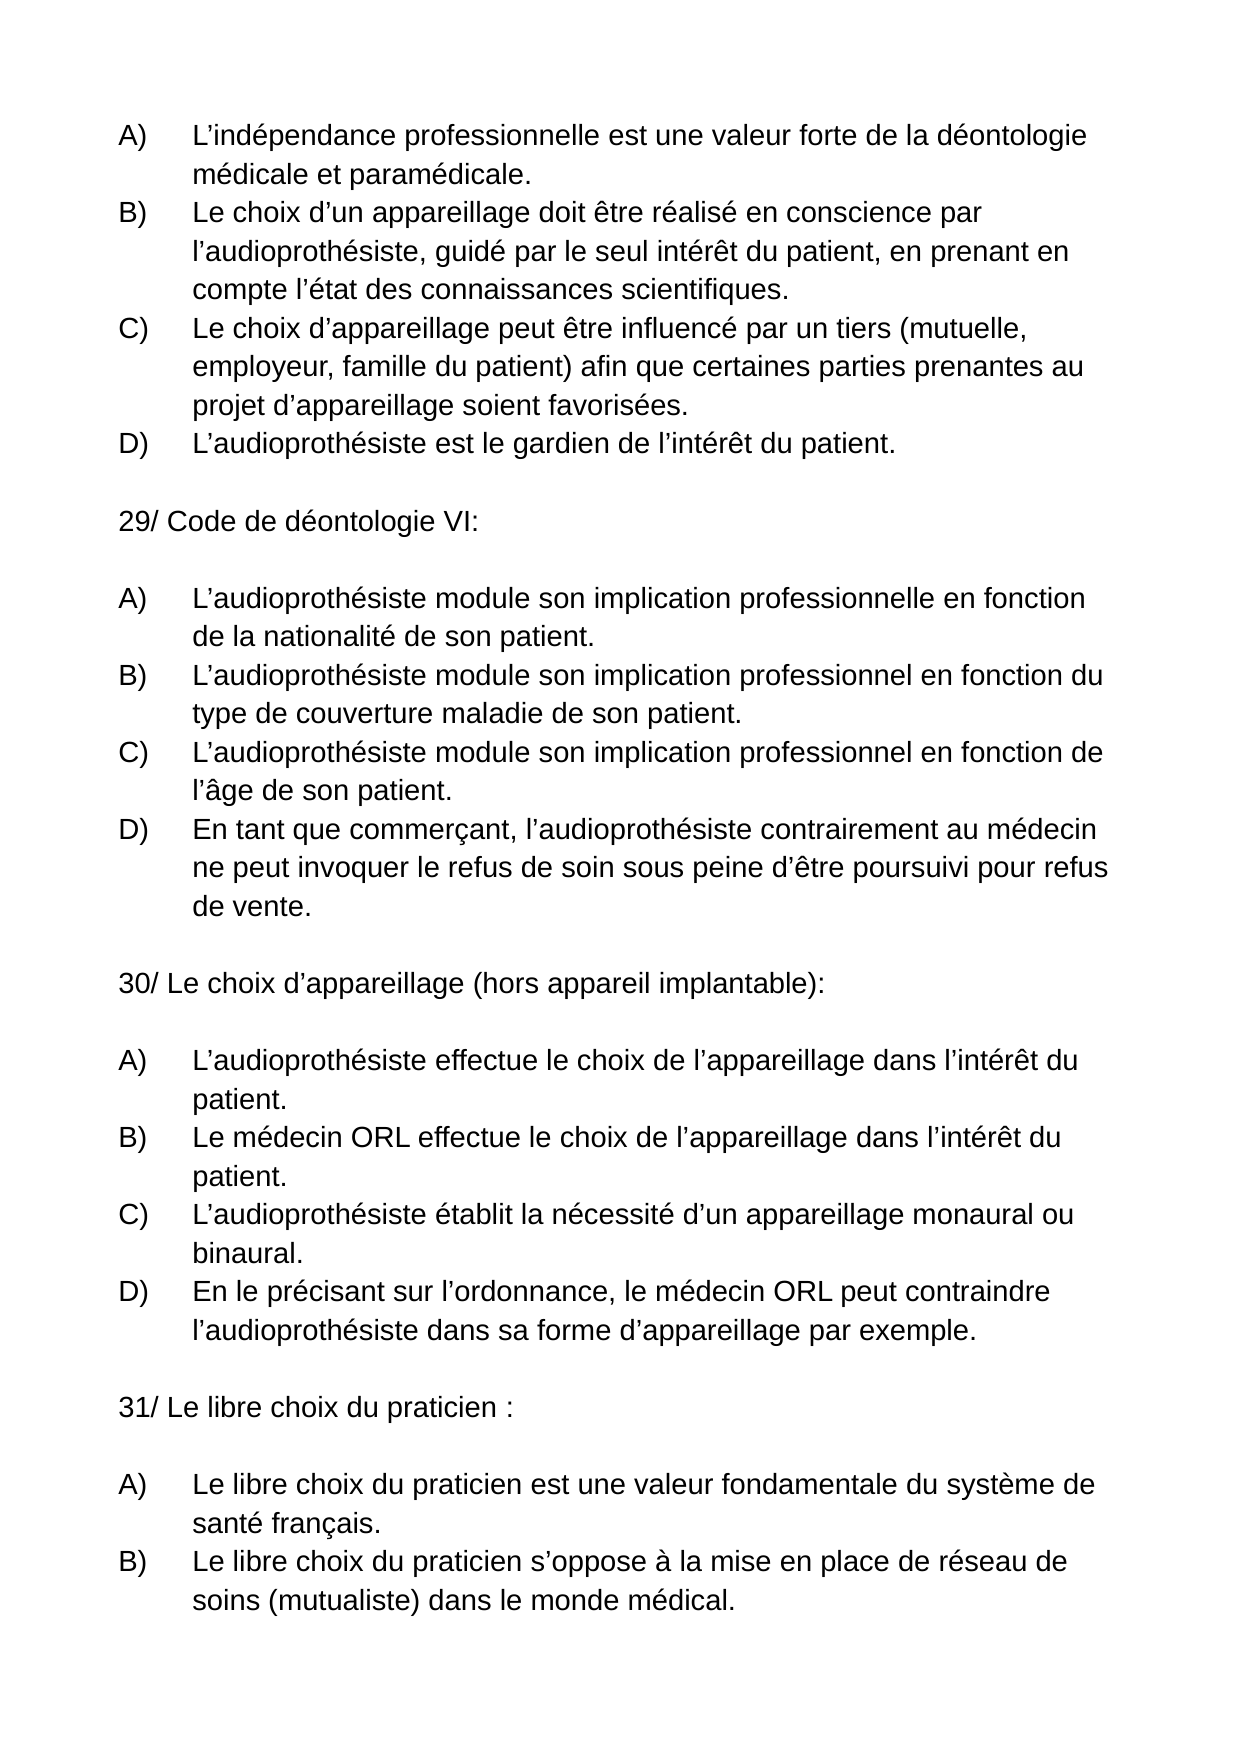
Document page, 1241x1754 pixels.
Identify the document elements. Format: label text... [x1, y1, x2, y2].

text C) L’audioprothésiste établit la nécessité d’un appareillage monaural ou binaural. [118, 1197, 1122, 1269]
text B) Le choix d’un appareillage doit être réalisé en conscience par l’audioprothésiste, guidé par le seul intérêt du patient, en prenant en compte l’état des connaissances scientifiques. [118, 195, 1122, 306]
text B) L’audioprothésiste module son implication professionnel en fonction du type de couverture maladie de son patient. [118, 658, 1122, 730]
text B) Le libre choix du praticien s’oppose à la mise en place de réseau de soins (mutualiste) dans le monde médical. [118, 1544, 1122, 1616]
text A) L’audioprothésiste module son implication professionnelle en fonction de la nationalité de son patient. [118, 581, 1122, 653]
text C) L’audioprothésiste module son implication professionnel en fonction de l’âge de son patient. [118, 735, 1122, 807]
text A) L’audioprothésiste effectue le choix de l’appareillage dans l’intérêt du patient. [118, 1043, 1122, 1115]
text A) Le libre choix du praticien est une valeur fondamentale du système de santé français. [118, 1467, 1122, 1539]
text D) En le précisant sur l’ordonnance, le médecin ORL peut contraindre l’audioprothésiste dans sa forme d’appareillage par exemple. [118, 1274, 1122, 1346]
text 29/ Code de déontologie VI: [118, 503, 1122, 537]
text D) En tant que commerçant, l’audioprothésiste contrairement au médecin ne peut invoquer le refus de soin sous peine d’être poursuivi pour refus de vente. [118, 812, 1122, 922]
text 30/ Le choix d’appareillage (hors appareil implantable): [118, 966, 1122, 999]
text 31/ Le libre choix du praticien : [118, 1390, 1122, 1423]
text D) L’audioprothésiste est le gardien de l’intérêt du patient. [118, 426, 1122, 460]
text C) Le choix d’appareillage peut être influencé par un tiers (mutuelle, employeur, famille du patient) afin que certaines parties prenantes au projet d’appareillage soient favorisées. [118, 311, 1122, 421]
text B) Le médecin ORL effectue le choix de l’appareillage dans l’intérêt du patient. [118, 1120, 1122, 1192]
text A) L’indépendance professionnelle est une valeur forte de la déontologie médicale et paramédicale. [118, 118, 1122, 190]
